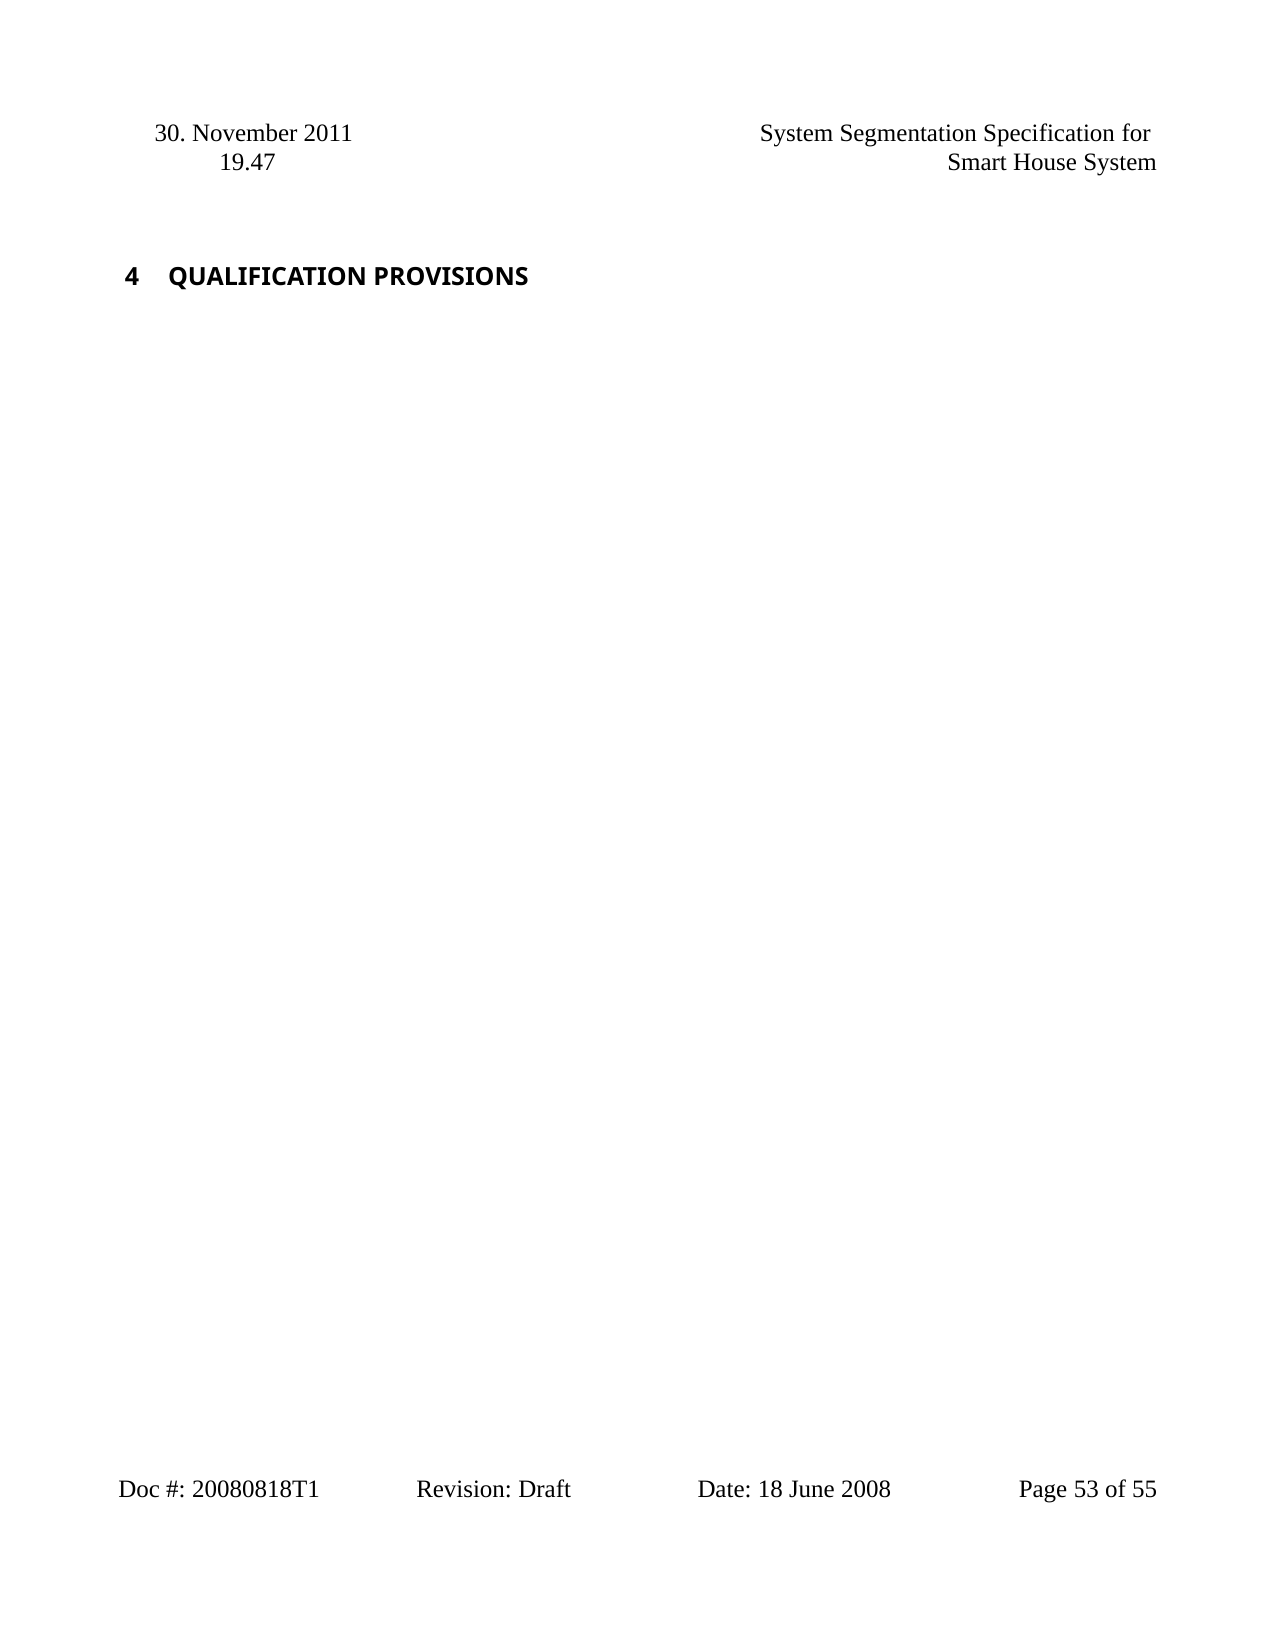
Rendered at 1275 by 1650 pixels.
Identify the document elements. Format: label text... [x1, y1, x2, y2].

subtitle Qualification Provisions [118, 259, 1157, 293]
